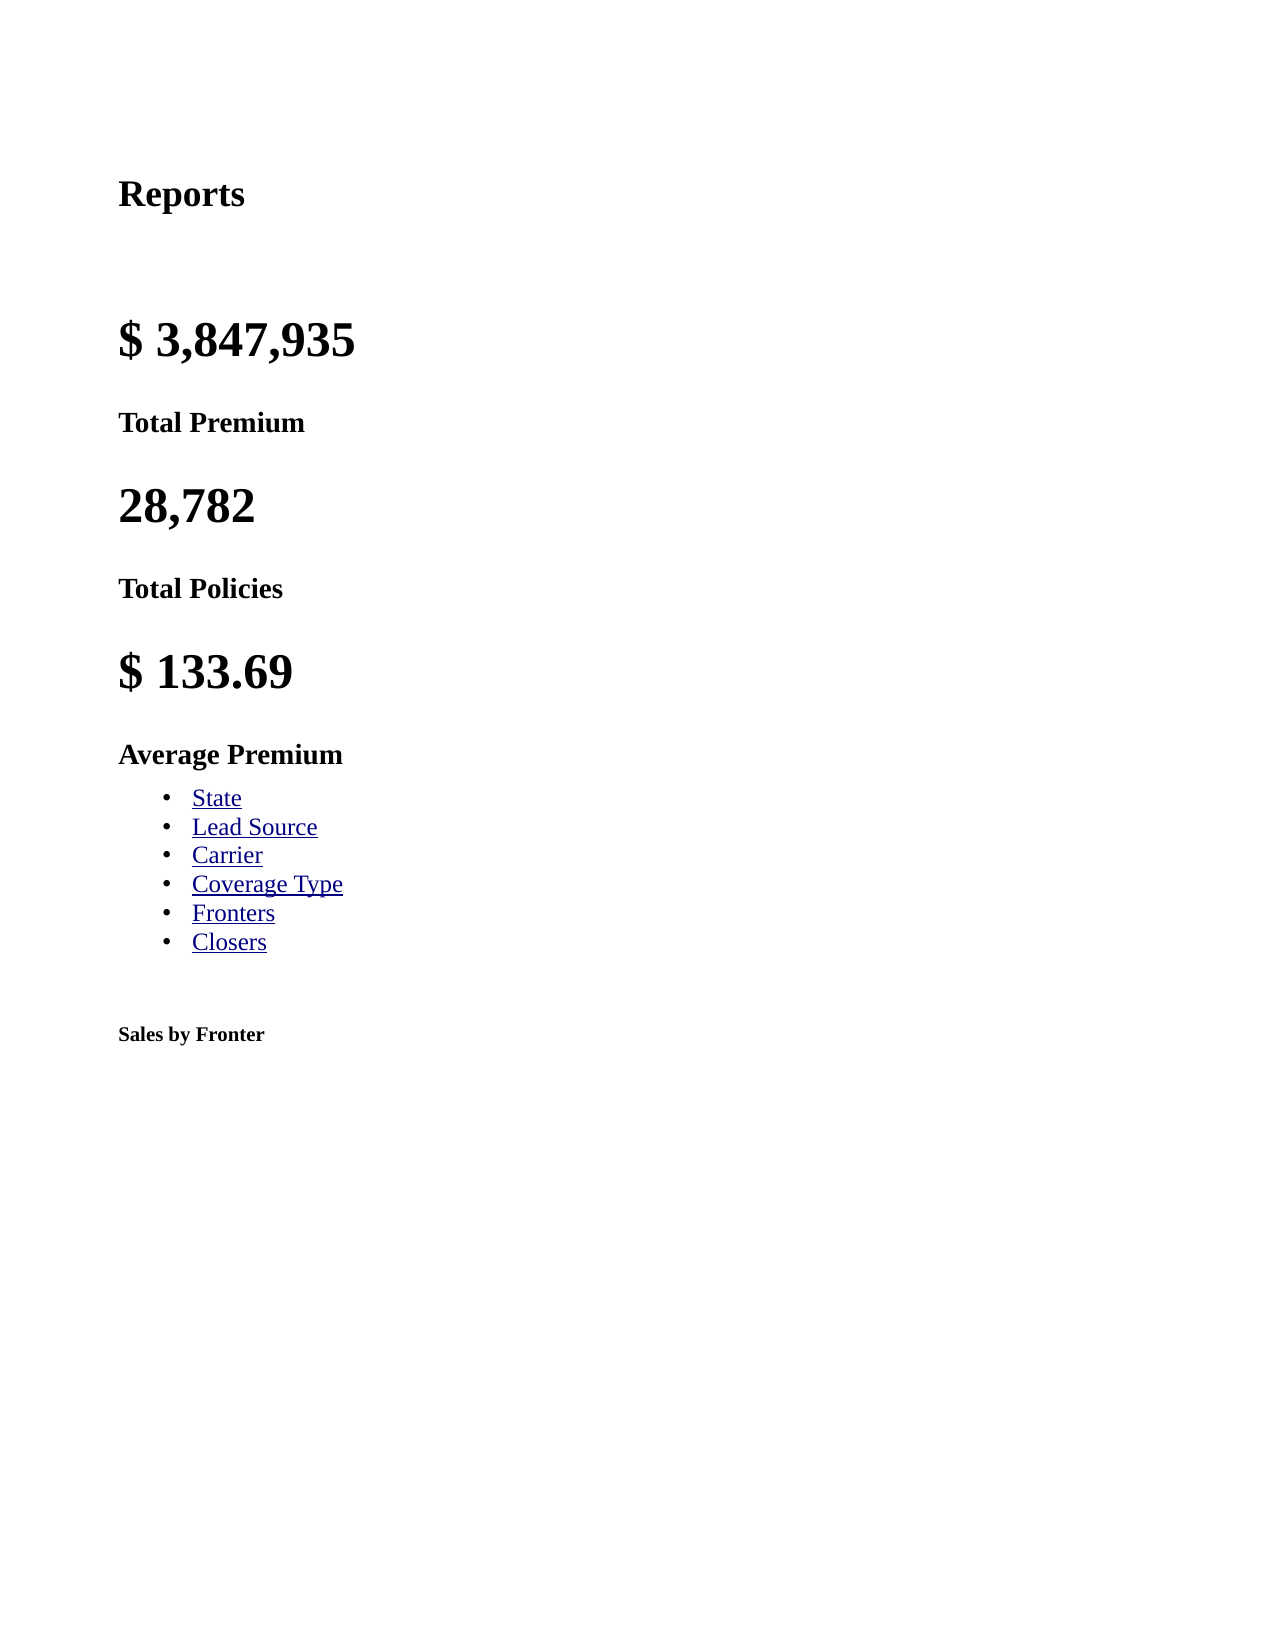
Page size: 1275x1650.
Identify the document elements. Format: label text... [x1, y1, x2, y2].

list Carrier [162, 841, 1157, 869]
subtitle Sales by Fronter [118, 1022, 1157, 1046]
subtitle Total Policies [118, 571, 1157, 604]
subtitle Total Premium [118, 405, 1157, 438]
list Closers [162, 927, 1157, 956]
subtitle $ 3,847,935 [118, 310, 1157, 367]
list Fronters [162, 898, 1157, 927]
list Lead Source [162, 812, 1157, 841]
list State [162, 783, 1157, 812]
subtitle Reports [118, 172, 1157, 215]
subtitle 28,782 [118, 476, 1157, 533]
subtitle $ 133.69 [118, 642, 1157, 699]
subtitle Average Premium [118, 737, 1157, 771]
list Coverage Type [162, 869, 1157, 898]
